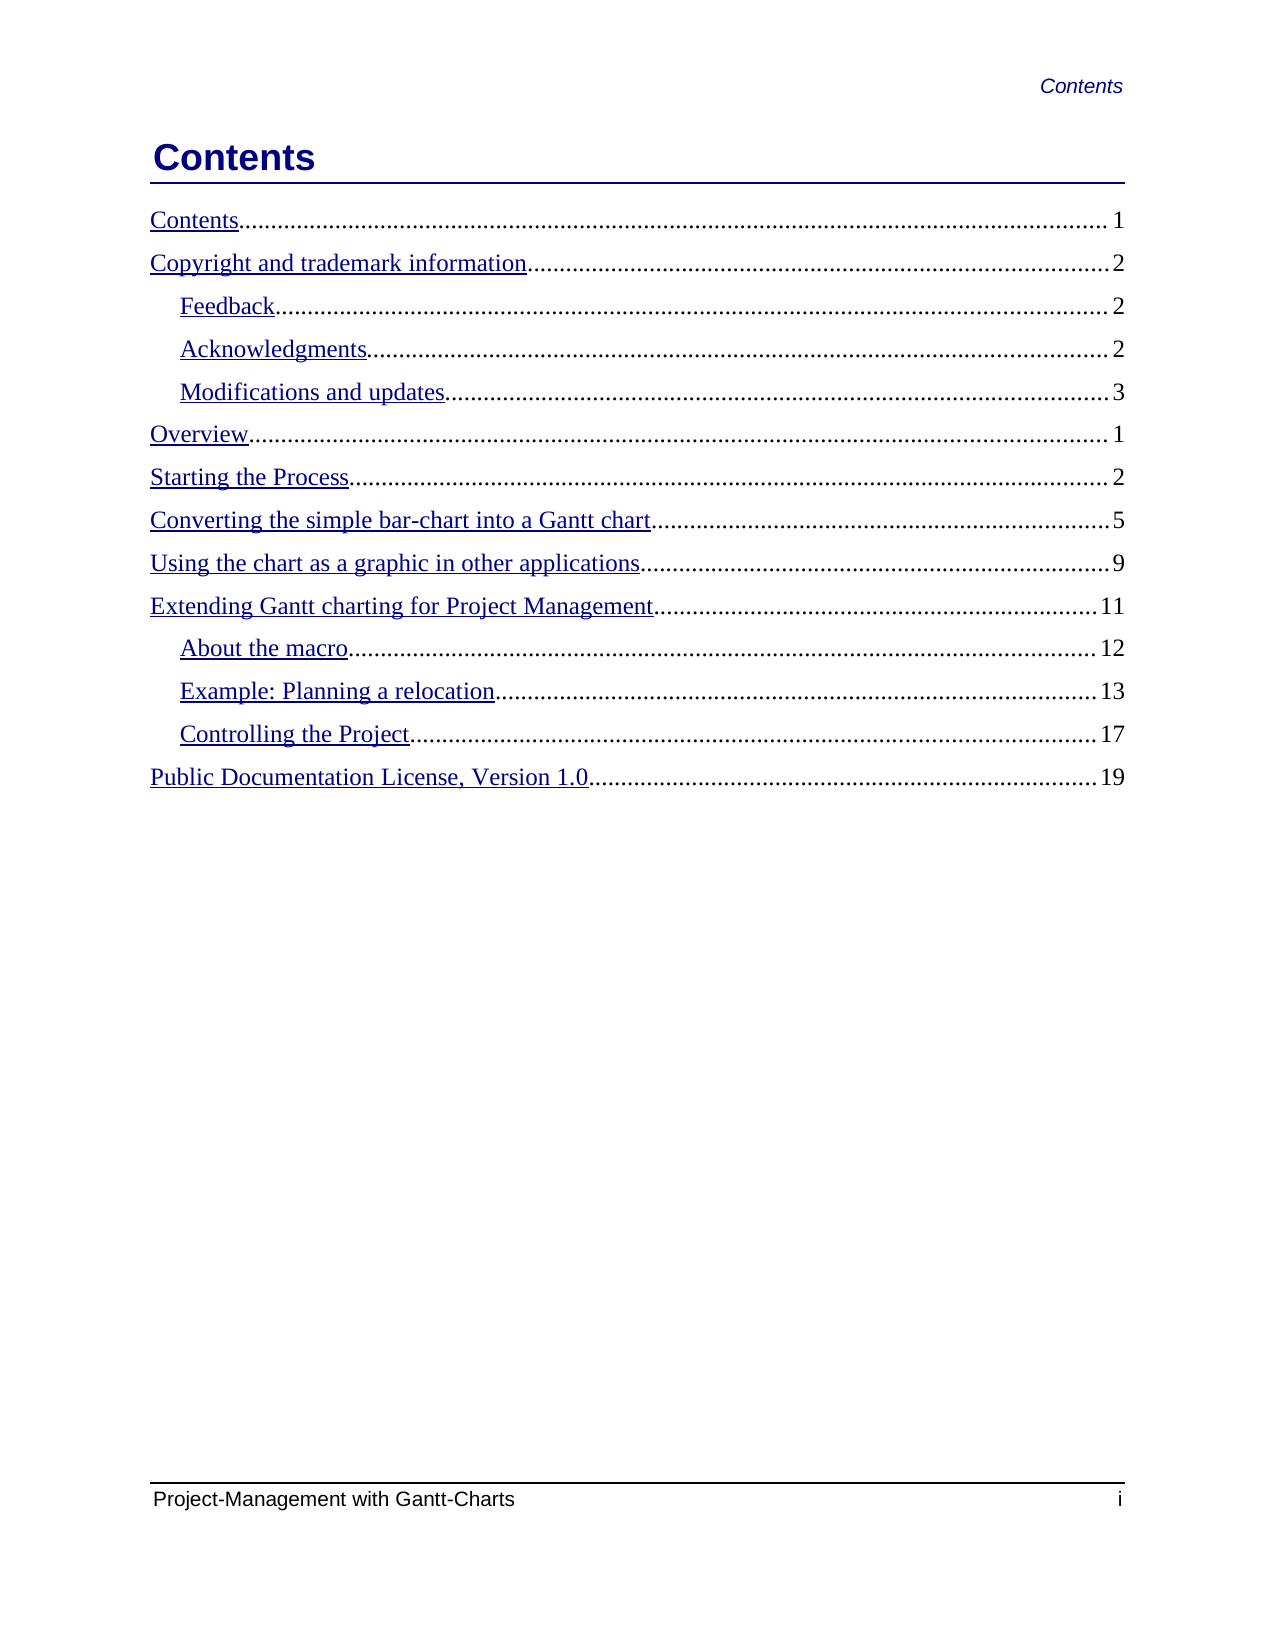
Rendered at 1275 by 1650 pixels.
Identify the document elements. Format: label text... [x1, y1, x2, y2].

text Starting the Process 2 [150, 463, 1125, 491]
text Extending Gantt charting for Project Management 11 [150, 592, 1125, 619]
text Modifications and updates 3 [179, 377, 1125, 406]
text About the macro 12 [179, 634, 1125, 662]
text Converting the simple bar-chart into a Gantt chart 5 [150, 506, 1125, 534]
text Feedback 2 [179, 292, 1125, 320]
text Contents 1 [150, 206, 1125, 234]
subtitle Contents [150, 134, 1125, 182]
text Public Documentation License, Version 1.0 19 [150, 763, 1125, 791]
text Acknowledgments 2 [179, 335, 1125, 363]
text Copyright and trademark information 2 [150, 249, 1125, 277]
text Overview 1 [150, 420, 1125, 448]
text Using the chart as a graphic in other applications 9 [150, 549, 1125, 577]
text Controlling the Project 17 [179, 720, 1125, 748]
text Example: Planning a relocation 13 [179, 677, 1125, 705]
